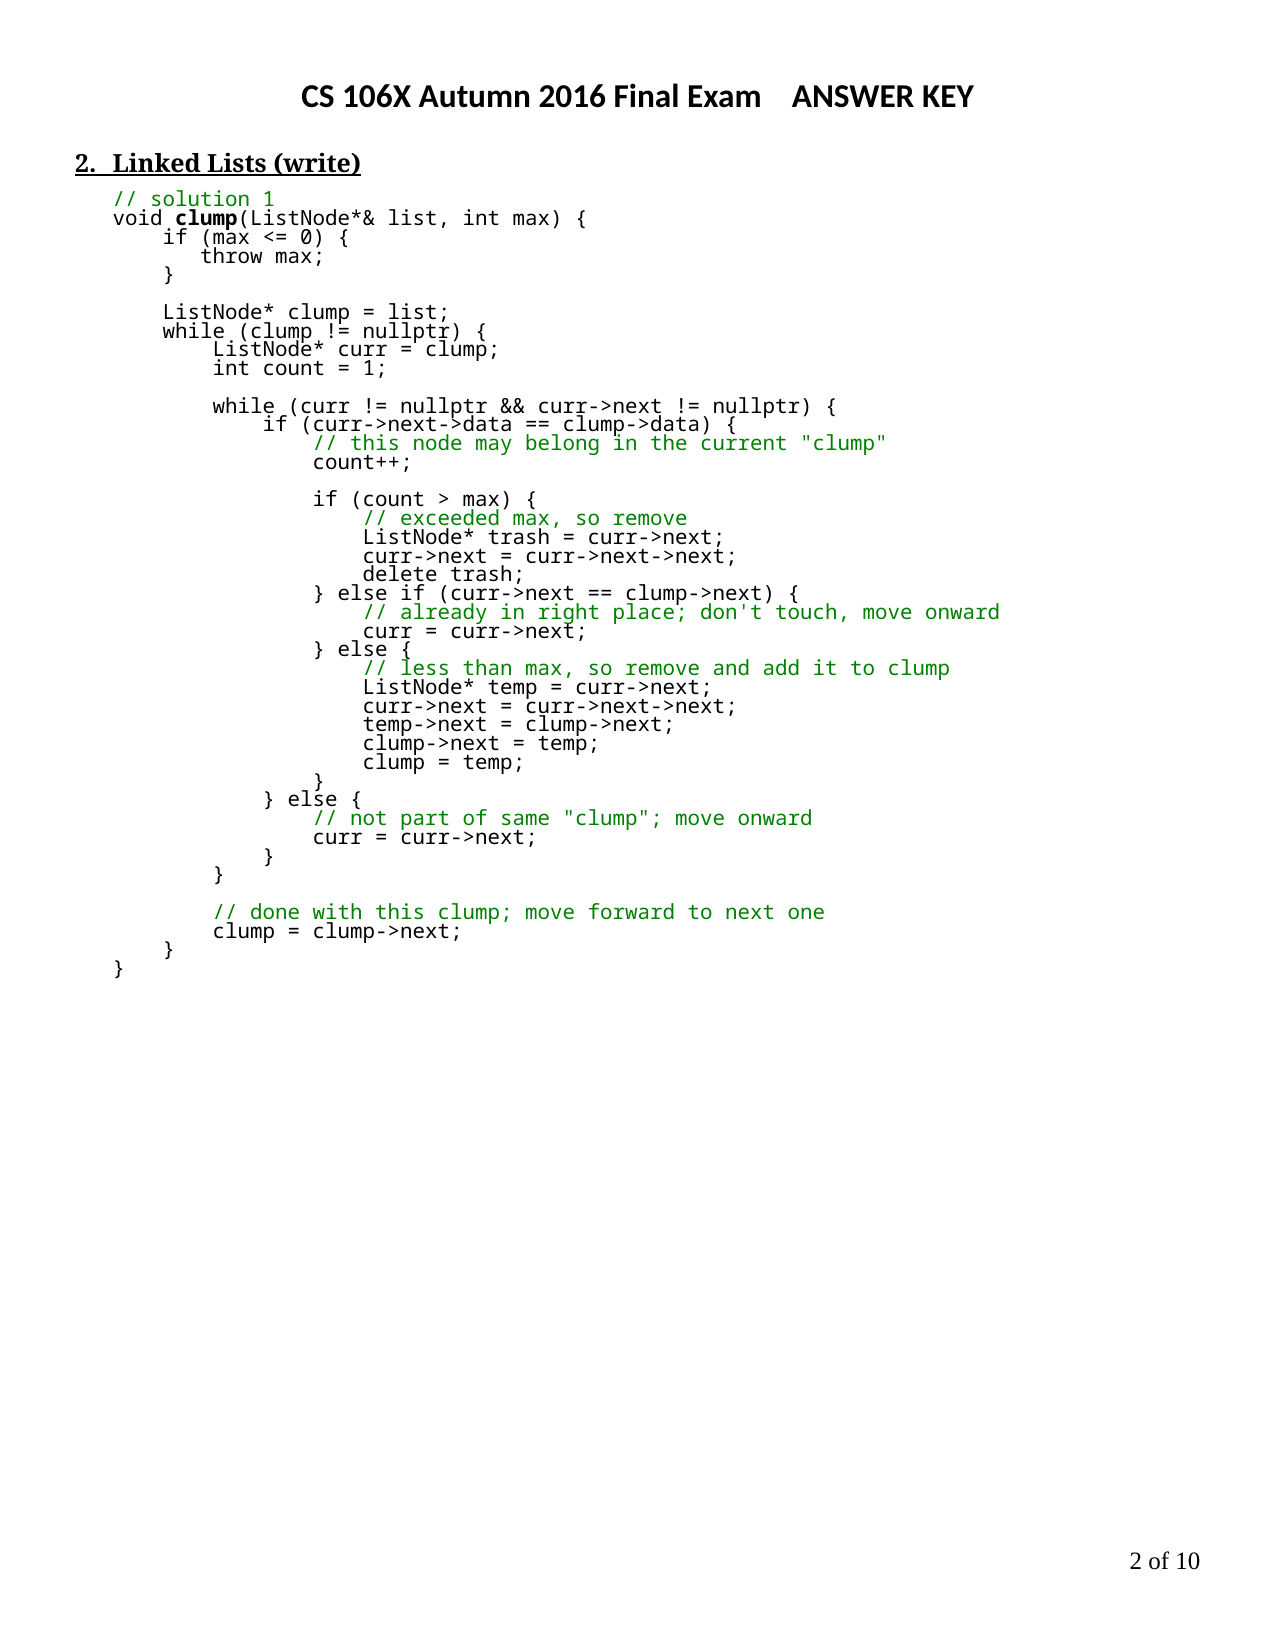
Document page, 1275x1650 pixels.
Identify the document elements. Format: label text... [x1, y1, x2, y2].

text curr->next = curr->next->next; [112, 698, 1200, 717]
text ListNode* trash = curr->next; [112, 529, 1200, 548]
text clump = temp; [112, 754, 1200, 773]
text } else { [112, 792, 1200, 811]
text void clump(ListNode*& list, int max) { [112, 211, 1200, 229]
text ListNode* curr = clump; [112, 342, 1200, 361]
text curr = curr->next; [112, 829, 1200, 848]
text clump->next = temp; [112, 736, 1200, 754]
text } else { [112, 642, 407, 661]
text if (curr->next->data == clump->data) { [112, 417, 1200, 436]
text } else { [406, 642, 1200, 661]
text // exceeded max, so remove [112, 511, 1200, 529]
text if (max <= 0) { [112, 229, 1200, 248]
text } [112, 267, 1200, 286]
text // not part of same "clump"; move onward [112, 811, 1200, 829]
text delete trash; [112, 567, 1200, 586]
text throw max; [112, 248, 1200, 267]
text // solution 1 [112, 192, 1200, 211]
text 2. Linked Lists (write) [75, 145, 1200, 179]
text ListNode* clump = list; [112, 304, 1200, 323]
text // this node may belong in the current "clump" [112, 436, 1200, 454]
text int count = 1; [112, 361, 1200, 379]
text } else if (curr->next == clump->next) { [112, 586, 1200, 604]
text // already in right place; don't touch, move onward [112, 604, 1200, 623]
text } [112, 773, 1200, 792]
text } [112, 867, 1200, 886]
text while (clump != nullptr) { [112, 323, 1200, 342]
text clump = clump->next; [112, 923, 1200, 942]
text } [112, 942, 1200, 961]
text ListNode* temp = curr->next; [112, 679, 1200, 698]
text curr->next = curr->next->next; [112, 548, 1200, 567]
text } [112, 961, 1200, 979]
text } [112, 848, 1200, 867]
text temp->next = clump->next; [112, 717, 1200, 736]
text // done with this clump; move forward to next one [112, 904, 1200, 923]
text count++; [112, 454, 1200, 473]
text // less than max, so remove and add it to clump [112, 661, 1200, 679]
text while (curr != nullptr && curr->next != nullptr) { [112, 398, 1200, 417]
text curr = curr->next; [112, 623, 1200, 642]
text if (count > max) { [112, 492, 1200, 511]
